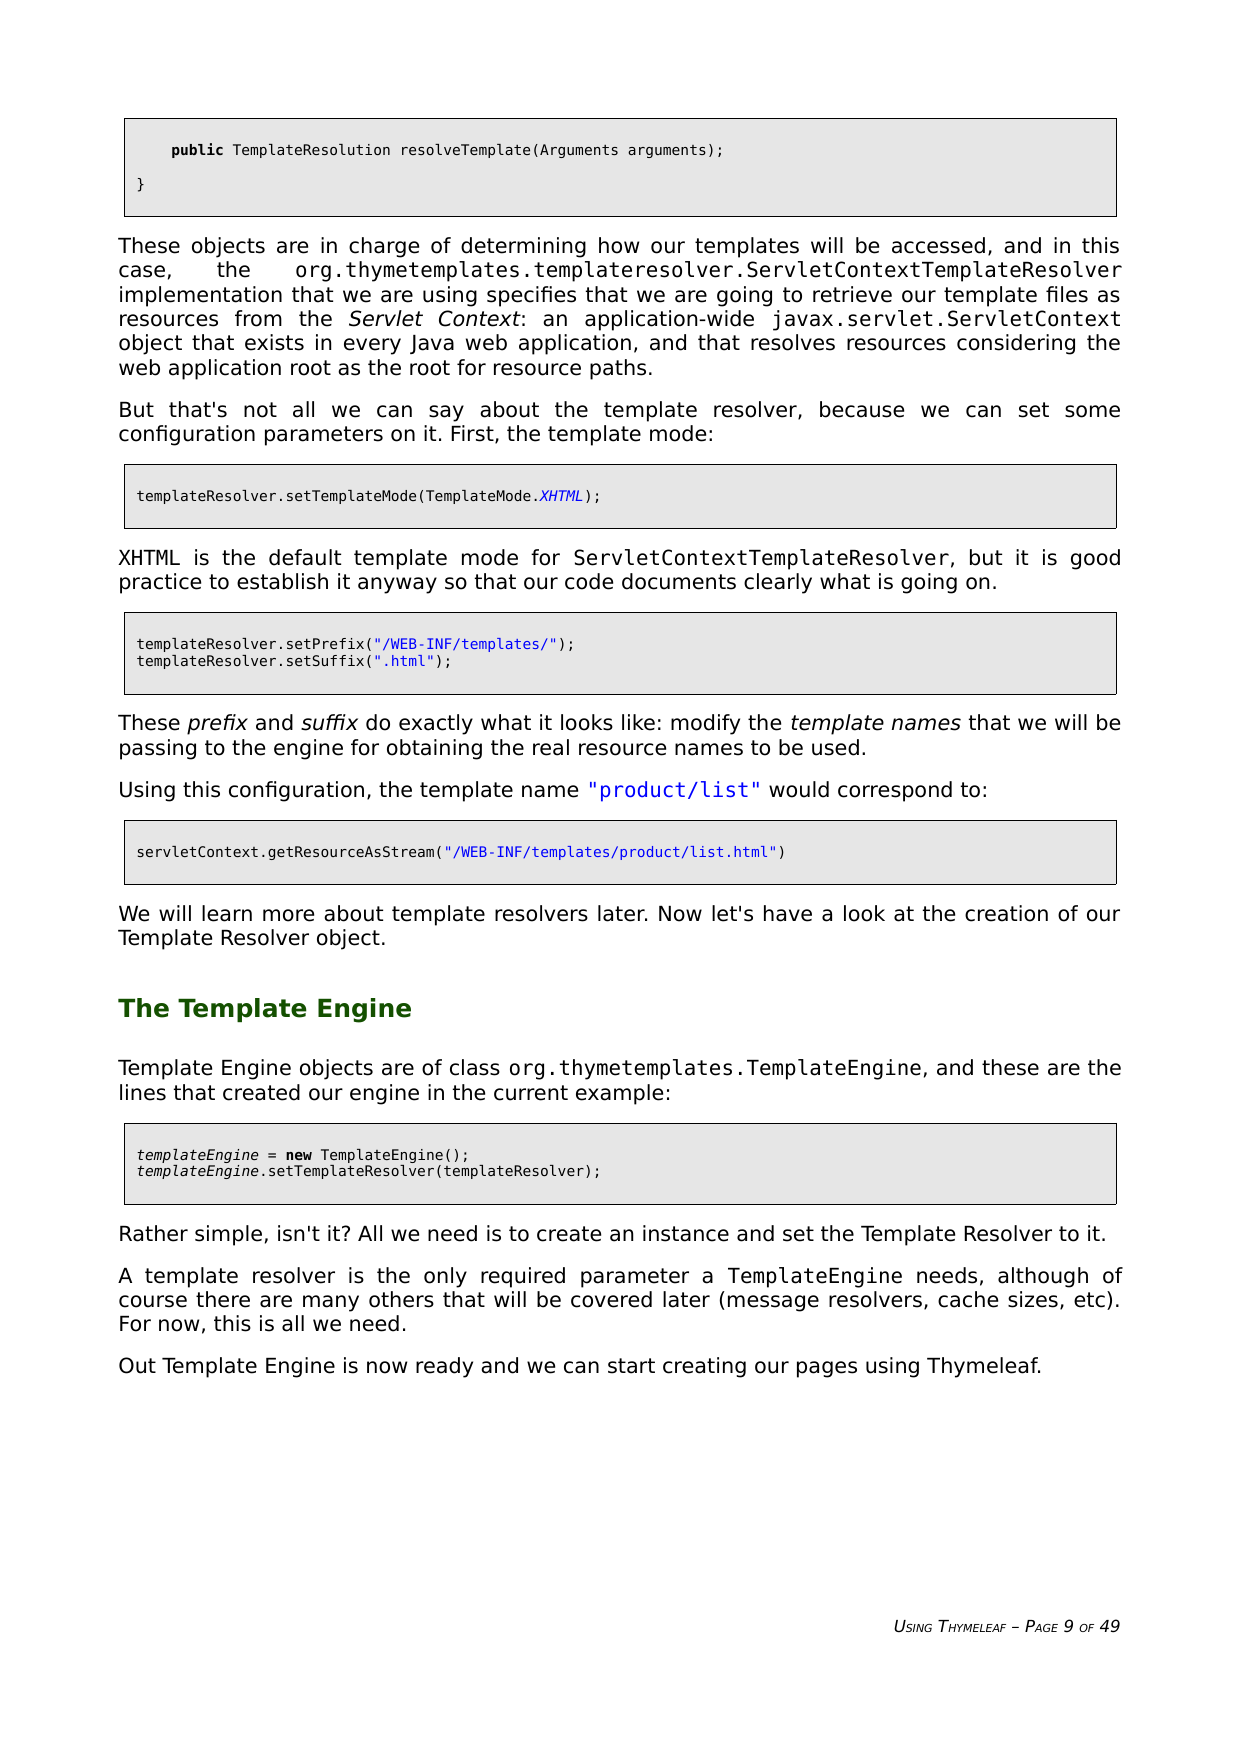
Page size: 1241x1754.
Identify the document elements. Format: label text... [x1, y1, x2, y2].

text XHTML is the default template mode for ServletContextTemplateResolver, but it is good practice to establish it anyway so that our code documents clearly what is going on. [118, 546, 1122, 594]
text These prefix and suffix do exactly what it looks like: modify the template names that we will be passing to the engine for obtaining the real resource names to be used. [118, 711, 1122, 760]
subtitle The Template Engine [118, 995, 1122, 1024]
text But that's not all we can say about the template resolver, because we can set some configuration parameters on it. First, the template mode: [118, 398, 1122, 446]
text servletContext.getResourceAsStream("/WEB-INF/templates/product/list.html") [125, 821, 1116, 884]
text templateEngine = new TemplateEngine(); templateEngine.setTemplateResolver(templateResolver); [125, 1124, 1116, 1204]
text Using this configuration, the template name "product/list" would correspond to: [118, 778, 1122, 802]
text templateResolver.setTemplateMode(TemplateMode.XHTML); [125, 465, 1116, 528]
text We will learn more about template resolvers later. Now let's have a look at the creation of our Template Resolver object. [118, 902, 1122, 950]
text Out Template Engine is now ready and we can start creating our pages using Thymeleaf. [118, 1354, 1122, 1378]
text templateResolver.setPrefix("/WEB-INF/templates/"); templateResolver.setSuffix(".html"); [125, 613, 1116, 694]
text These objects are in charge of determining how our templates will be accessed, and in this case, the org.thymetemplates.templateresolver.ServletContextTemplateResolver implementation that we are using specifies that we are going to retrieve our template files as resources from the Servlet Context: an application-wide javax.servlet.ServletContext object that exists in every Java web application, and that resolves resources considering the web application root as the root for resource paths. [118, 234, 1122, 380]
text Rather simple, isn't it? All we need is to create an instance and set the Template Resolver to it. [118, 1222, 1122, 1246]
text A template resolver is the only required parameter a TemplateEngine needs, although of course there are many others that will be covered later (message resolvers, cache sizes, etc). For now, this is all we need. [118, 1264, 1122, 1337]
text public TemplateResolution resolveTemplate(Arguments arguments); } [125, 119, 1116, 216]
text Template Engine objects are of class org.thymetemplates.TemplateEngine, and these are the lines that created our engine in the current example: [118, 1056, 1122, 1105]
